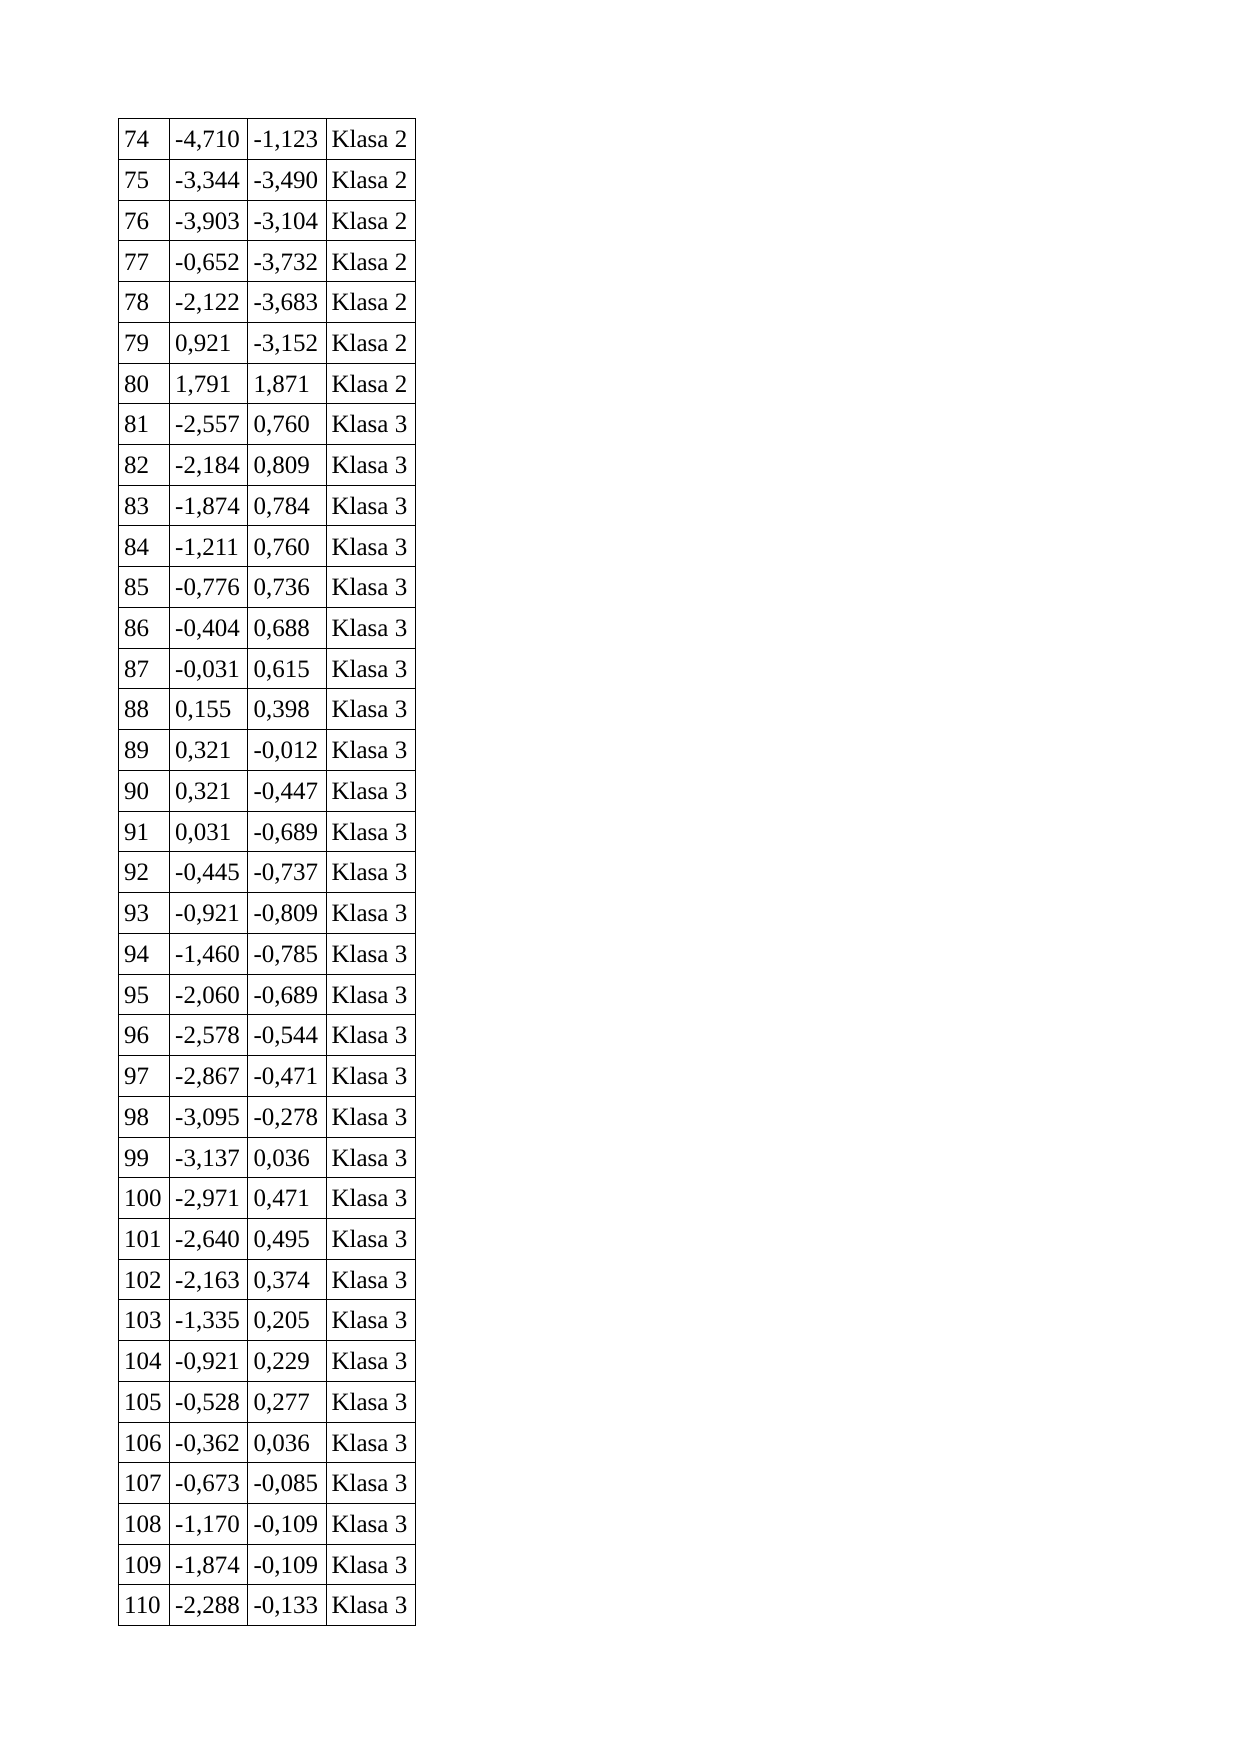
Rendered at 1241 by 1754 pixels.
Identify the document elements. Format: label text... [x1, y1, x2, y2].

table_cell Klasa 3 [327, 486, 415, 525]
table_cell -0,689 [248, 975, 326, 1014]
table_cell Klasa 2 [327, 282, 415, 322]
table_cell 1,791 [170, 364, 247, 403]
table_cell -1,874 [170, 486, 247, 525]
table_cell Klasa 3 [327, 893, 415, 933]
table_cell Klasa 3 [327, 689, 415, 729]
table_cell Klasa 3 [327, 567, 415, 607]
table_cell Klasa 3 [327, 1585, 415, 1625]
table_cell 99 [119, 1138, 169, 1177]
table_cell -2,867 [170, 1056, 247, 1096]
table_cell -3,344 [170, 160, 247, 199]
table_cell -1,460 [170, 934, 247, 973]
table_cell 0,277 [248, 1382, 326, 1421]
table_cell -3,104 [248, 201, 326, 240]
table_cell Klasa 3 [327, 1178, 415, 1218]
table_cell 88 [119, 689, 169, 729]
table_cell -0,445 [170, 852, 247, 892]
table_cell 0,321 [170, 730, 247, 770]
table_cell -3,490 [248, 160, 326, 199]
table_cell Klasa 3 [327, 445, 415, 485]
table_cell -1,170 [170, 1504, 247, 1544]
table_cell -0,528 [170, 1382, 247, 1421]
table_cell 0,495 [248, 1219, 326, 1258]
table_cell -0,776 [170, 567, 247, 607]
table_cell 109 [119, 1545, 169, 1584]
table_cell Klasa 3 [327, 1545, 415, 1584]
table_cell 96 [119, 1015, 169, 1055]
table_cell Klasa 2 [327, 241, 415, 281]
table_cell -0,652 [170, 241, 247, 281]
table_cell 0,155 [170, 689, 247, 729]
table_cell 1,871 [248, 364, 326, 403]
table_cell Klasa 3 [327, 1300, 415, 1340]
table_cell -2,184 [170, 445, 247, 485]
table_cell -3,903 [170, 201, 247, 240]
table_cell -0,544 [248, 1015, 326, 1055]
table_cell 98 [119, 1097, 169, 1136]
table_cell -2,640 [170, 1219, 247, 1258]
table_cell 0,471 [248, 1178, 326, 1218]
table_cell -4,710 [170, 119, 247, 159]
table_cell -0,809 [248, 893, 326, 933]
table_cell 77 [119, 241, 169, 281]
table_cell Klasa 3 [327, 975, 415, 1014]
table_cell -0,737 [248, 852, 326, 892]
table_cell Klasa 3 [327, 730, 415, 770]
table_cell 105 [119, 1382, 169, 1421]
table_cell Klasa 3 [327, 1463, 415, 1503]
table_cell Klasa 3 [327, 771, 415, 811]
table_cell 90 [119, 771, 169, 811]
table_cell -3,732 [248, 241, 326, 281]
table_cell 104 [119, 1341, 169, 1381]
table_cell Klasa 3 [327, 1138, 415, 1177]
table_cell 0,036 [248, 1423, 326, 1462]
table_cell Klasa 3 [327, 1382, 415, 1421]
table_cell -3,137 [170, 1138, 247, 1177]
table_cell Klasa 3 [327, 1260, 415, 1299]
table_cell 0,321 [170, 771, 247, 811]
table_cell 75 [119, 160, 169, 199]
table_cell -2,163 [170, 1260, 247, 1299]
table_cell Klasa 3 [327, 1341, 415, 1381]
table_cell 100 [119, 1178, 169, 1218]
table_cell Klasa 3 [327, 1015, 415, 1055]
table_cell Klasa 2 [327, 323, 415, 362]
table_cell Klasa 3 [327, 852, 415, 892]
table_cell Klasa 3 [327, 608, 415, 648]
table_cell -0,921 [170, 893, 247, 933]
table_cell -2,557 [170, 404, 247, 444]
table_cell 106 [119, 1423, 169, 1462]
table_cell 0,205 [248, 1300, 326, 1340]
table_cell 87 [119, 649, 169, 688]
table_cell Klasa 3 [327, 404, 415, 444]
table_cell -0,012 [248, 730, 326, 770]
table_cell -1,123 [248, 119, 326, 159]
table_cell 0,736 [248, 567, 326, 607]
table_cell Klasa 3 [327, 1219, 415, 1258]
table_cell -1,335 [170, 1300, 247, 1340]
table_cell -3,095 [170, 1097, 247, 1136]
table_cell -2,578 [170, 1015, 247, 1055]
table_cell 0,784 [248, 486, 326, 525]
table_cell -0,362 [170, 1423, 247, 1462]
table_cell -0,447 [248, 771, 326, 811]
table_cell Klasa 2 [327, 119, 415, 159]
table_cell Klasa 2 [327, 201, 415, 240]
table_cell 85 [119, 567, 169, 607]
table_cell 84 [119, 526, 169, 566]
table_cell -2,971 [170, 1178, 247, 1218]
table_cell -0,921 [170, 1341, 247, 1381]
table_cell 110 [119, 1585, 169, 1625]
table_cell -0,085 [248, 1463, 326, 1503]
table_cell -0,109 [248, 1504, 326, 1544]
table_cell 0,374 [248, 1260, 326, 1299]
table_cell 80 [119, 364, 169, 403]
table_cell 97 [119, 1056, 169, 1096]
table_cell -0,471 [248, 1056, 326, 1096]
table_cell -3,152 [248, 323, 326, 362]
table_cell Klasa 2 [327, 160, 415, 199]
table_cell -0,673 [170, 1463, 247, 1503]
table_cell 91 [119, 812, 169, 851]
table_cell 107 [119, 1463, 169, 1503]
table_cell 0,760 [248, 526, 326, 566]
table_cell 83 [119, 486, 169, 525]
table_cell Klasa 3 [327, 526, 415, 566]
table_cell Klasa 3 [327, 649, 415, 688]
table_cell -0,109 [248, 1545, 326, 1584]
table_cell 0,760 [248, 404, 326, 444]
table_cell -0,404 [170, 608, 247, 648]
table_cell Klasa 3 [327, 1423, 415, 1462]
table_cell 0,615 [248, 649, 326, 688]
table_cell Klasa 2 [327, 364, 415, 403]
table_cell 92 [119, 852, 169, 892]
table_cell -0,278 [248, 1097, 326, 1136]
table_cell 101 [119, 1219, 169, 1258]
table_cell 94 [119, 934, 169, 973]
table_cell Klasa 3 [327, 1504, 415, 1544]
table_cell 0,921 [170, 323, 247, 362]
table_cell Klasa 3 [327, 1056, 415, 1096]
table_cell 0,398 [248, 689, 326, 729]
table_cell 76 [119, 201, 169, 240]
table_cell 95 [119, 975, 169, 1014]
table_cell 78 [119, 282, 169, 322]
table_cell -3,683 [248, 282, 326, 322]
table_cell 0,036 [248, 1138, 326, 1177]
table_cell 86 [119, 608, 169, 648]
table_cell -2,060 [170, 975, 247, 1014]
table_cell 0,229 [248, 1341, 326, 1381]
table_cell -1,874 [170, 1545, 247, 1584]
table_cell Klasa 3 [327, 934, 415, 973]
table_cell 108 [119, 1504, 169, 1544]
table_cell 79 [119, 323, 169, 362]
table_cell 0,031 [170, 812, 247, 851]
table_cell -0,785 [248, 934, 326, 973]
table_cell 82 [119, 445, 169, 485]
table_cell -2,122 [170, 282, 247, 322]
table_cell 89 [119, 730, 169, 770]
table_cell Klasa 3 [327, 1097, 415, 1136]
table_cell -0,133 [248, 1585, 326, 1625]
table_cell 74 [119, 119, 169, 159]
table_cell 81 [119, 404, 169, 444]
table_cell 93 [119, 893, 169, 933]
table_cell -0,031 [170, 649, 247, 688]
table_cell -1,211 [170, 526, 247, 566]
table_cell Klasa 3 [327, 812, 415, 851]
table_cell 103 [119, 1300, 169, 1340]
table_cell -0,689 [248, 812, 326, 851]
table_cell 0,809 [248, 445, 326, 485]
table_cell -2,288 [170, 1585, 247, 1625]
table_cell 102 [119, 1260, 169, 1299]
table_cell 0,688 [248, 608, 326, 648]
